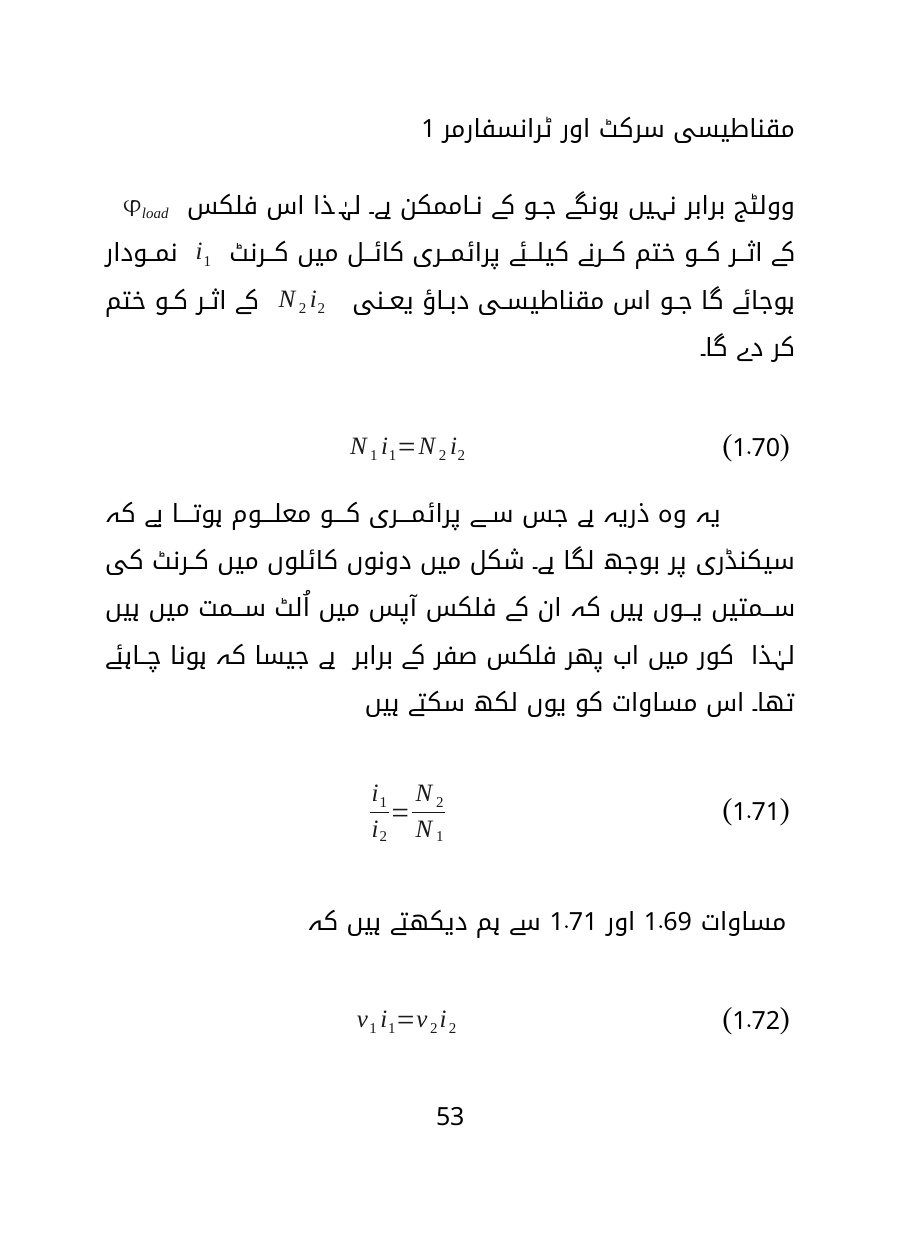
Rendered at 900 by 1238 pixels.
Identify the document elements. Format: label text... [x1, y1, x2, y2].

table_header [105, 774, 701, 864]
table_header [105, 419, 701, 490]
text یہ وہ ذریہ ہے جس سے پرائمری کو معلوم ہوتا یے کہ سیکنڈری پر بوجھ لگا ہے۔ شکل میں دونوں کائلوں میں کرنٹ کی سمتیں یوں ہیں کہ ان کے فلکس آپس میں اُلٹ سمت میں ہیں لہٰذا کور میں اب پھر فلکس صفر کے برابر ہے جیسا کہ ہونا چاہئے تھا۔ اس مساوات کو یوں لکھ سکتے ہیں [105, 490, 795, 727]
table_header (1.72) [699, 992, 795, 1063]
text مساوات 1.69 اور 1.71 سے ہم دیکھتے ہیں کہ [105, 898, 795, 945]
table_header [105, 992, 699, 1063]
table_header (1.71) [701, 774, 795, 864]
text اب ہم سیکنڈری پر بوجھ ڈالتے ہیں۔ یہ کرنے سے سیکنڈری میں کرنٹ رواں ہوگا جس کی وجہ سے مقناطیسی دباؤ وجود میں آئیگا۔ اس مقناطیسی دباؤ کی وجہ سے کور میں فلکس پیدا ہوگا۔ اگر اس فلکس کا کچھ نہ کیا جائے تو کور میں پہلے سے موجود فلکس تبدیل ہو کر ہو جائے گا اور پرائمری کائل میں ای ایم ایف تبدیل ہو کرہو جائے گا۔ لہٰذا پرائمری پر اب ای ایم ایف اور دئے گئے وولٹج برابر نہیں ہونگے جو کے ناممکن ہے۔ لہٰذا اس فلکسکے اثر کو ختم کرنے کیلئے پرائمری کائل میں کرنٹنمودار ہوجائے گا جو اس مقناطیسی دباؤ یعنی کے اثر کو ختم کر دے گا۔ [105, 182, 795, 372]
table_header (1.70) [701, 419, 795, 490]
